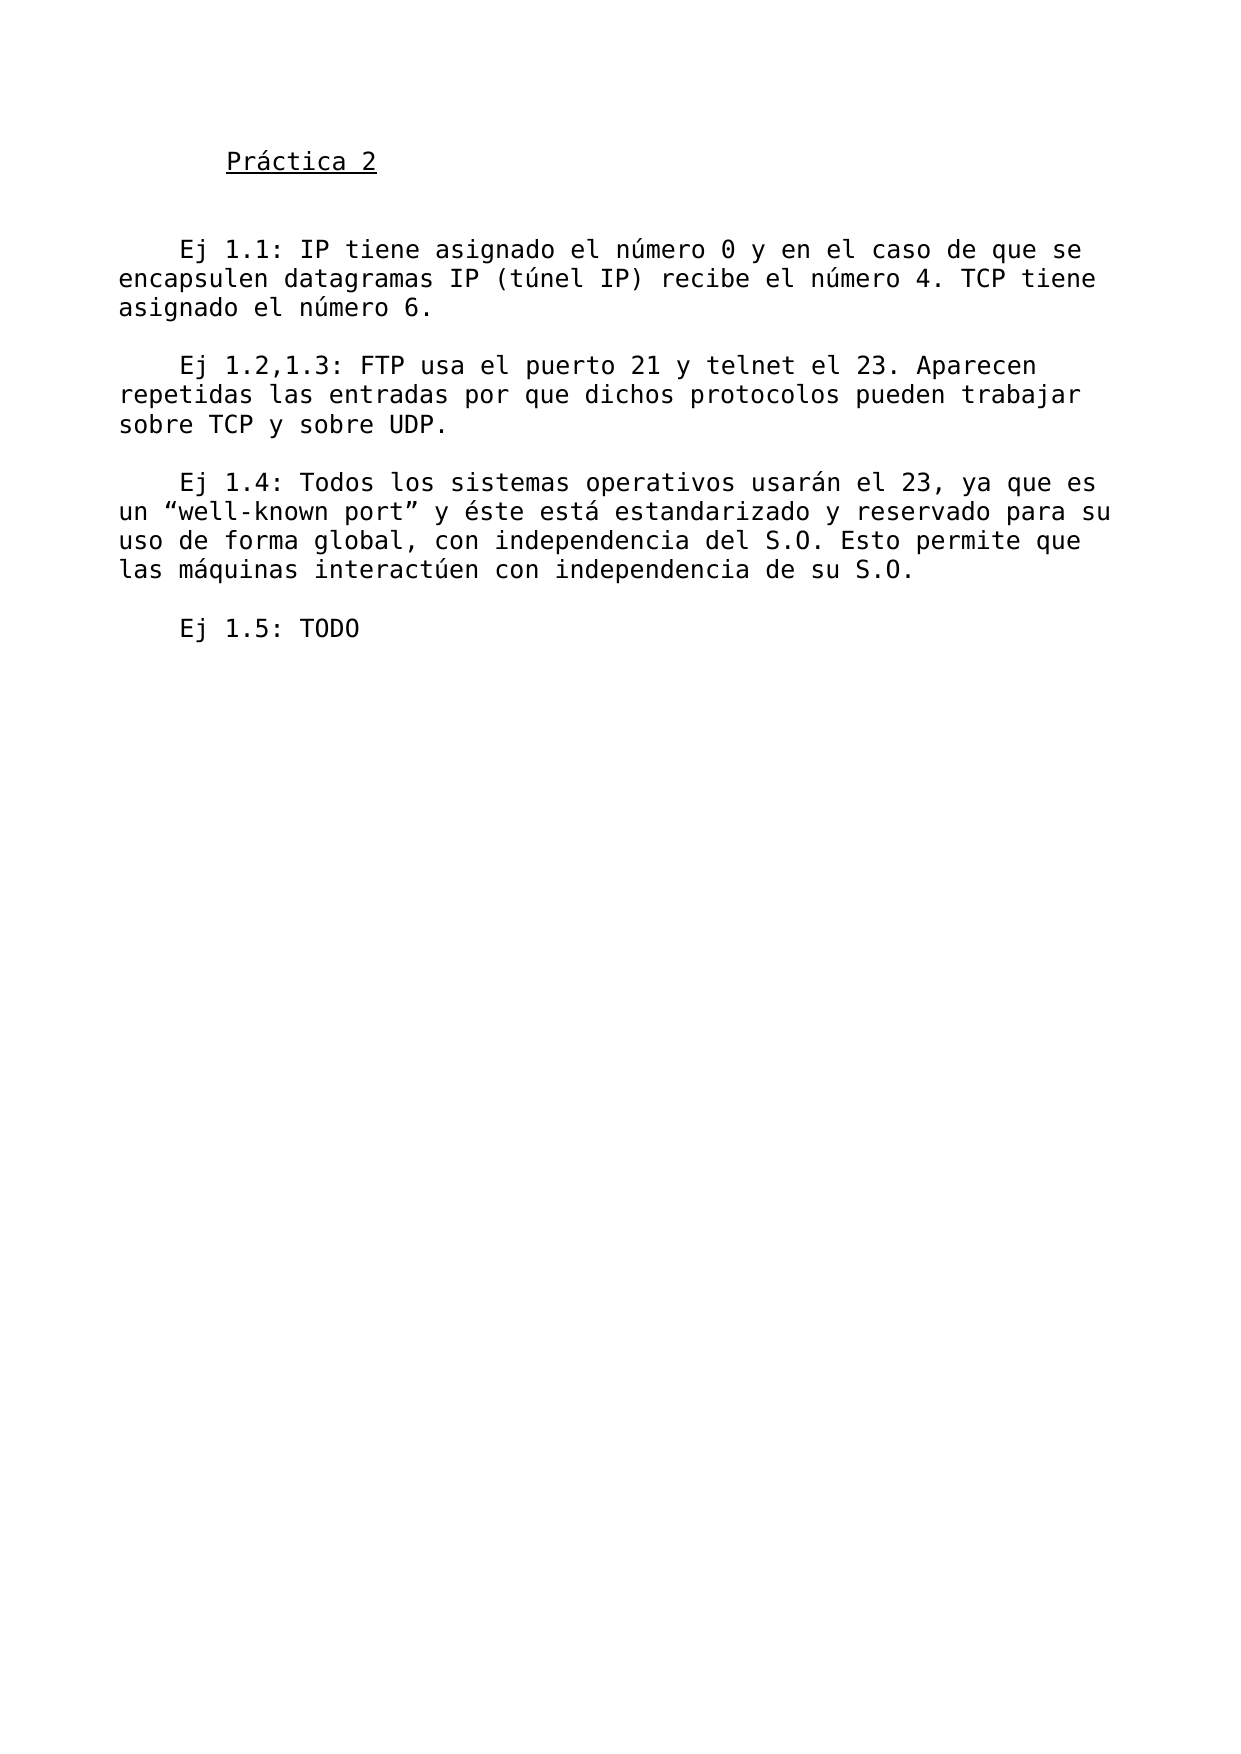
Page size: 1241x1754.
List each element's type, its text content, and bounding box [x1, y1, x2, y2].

text Ej 1.4: Todos los sistemas operativos usarán el 23, ya que es un “well-known port” y éste está estandarizado y reservado para su uso de forma global, con independencia del S.O. Esto permite que las máquinas interactúen con independencia de su S.O. [118, 468, 1122, 585]
text Ej 1.5: TODO [118, 614, 1122, 643]
text Ej 1.2,1.3: FTP usa el puerto 21 y telnet el 23. Aparecen repetidas las entradas por que dichos protocolos pueden trabajar sobre TCP y sobre UDP. [118, 351, 1122, 439]
text Ej 1.1: IP tiene asignado el número 0 y en el caso de que se encapsulen datagramas IP (túnel IP) recibe el número 4. TCP tiene asignado el número 6. [118, 235, 1122, 322]
text Práctica 2 [118, 147, 1122, 176]
